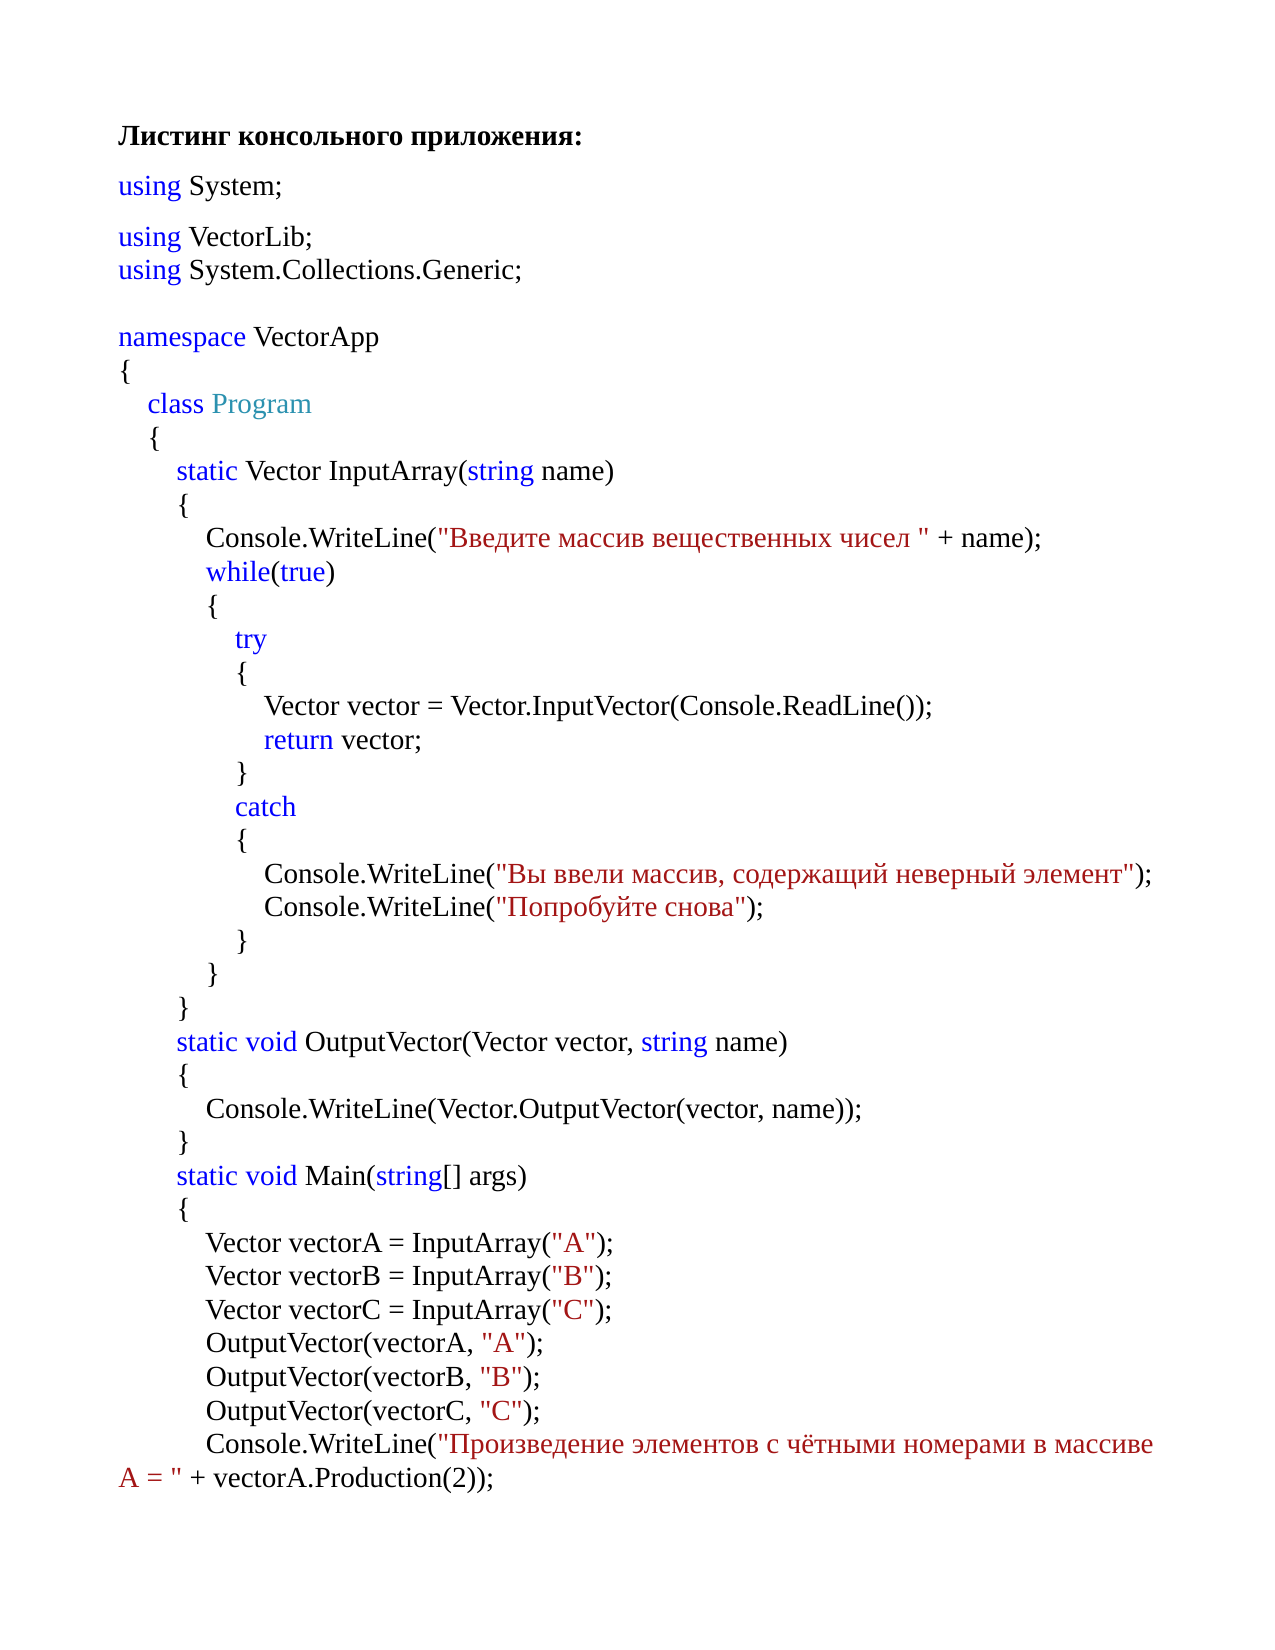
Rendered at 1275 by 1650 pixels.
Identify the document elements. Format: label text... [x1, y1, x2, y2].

text static Vector InputArray(string name) [118, 453, 1157, 487]
text Console.WriteLine("Введите массив вещественных чисел " + name); [118, 521, 1157, 554]
text } [118, 1124, 1157, 1158]
text return vector; [118, 722, 1157, 755]
text try [118, 621, 1157, 655]
text { [118, 588, 1157, 621]
text static void OutputVector(Vector vector, string name) [118, 1024, 1157, 1057]
text using VectorLib; [118, 219, 1157, 252]
text { [118, 1191, 1157, 1225]
text { [118, 1057, 1157, 1091]
text { [118, 487, 1157, 521]
text Vector vectorC = InputArray("C"); [118, 1292, 1157, 1326]
text Vector vectorA = InputArray("A"); [118, 1225, 1157, 1258]
text Console.WriteLine("Произведение элементов с чётными номерами в массиве А = " + vectorA.Production(2)); [118, 1426, 1157, 1493]
text Vector vector = Vector.InputVector(Console.ReadLine()); [118, 688, 1157, 722]
text } [118, 755, 1157, 789]
text namespace VectorApp [118, 319, 1157, 353]
text catch [118, 789, 1157, 822]
text OutputVector(vectorB, "B"); [118, 1359, 1157, 1393]
text { [118, 353, 1157, 386]
text while(true) [118, 554, 1157, 588]
text using System; [118, 168, 1157, 202]
text { [118, 822, 1157, 856]
text Vector vectorB = InputArray("B"); [118, 1258, 1157, 1292]
text using System.Collections.Generic; [118, 252, 1157, 286]
text { [118, 655, 1157, 688]
text } [118, 923, 1157, 957]
text static void Main(string[] args) [118, 1158, 1157, 1191]
text Console.WriteLine(Vector.OutputVector(vector, name)); [118, 1091, 1157, 1124]
text OutputVector(vectorC, "C"); [118, 1393, 1157, 1426]
text { [118, 420, 1157, 453]
text OutputVector(vectorA, "A"); [118, 1326, 1157, 1359]
text Console.WriteLine("Вы ввели массив, содержащий неверный элемент"); [118, 856, 1157, 889]
text Console.WriteLine("Попробуйте снова"); [118, 889, 1157, 923]
text } [118, 990, 1157, 1024]
text class Program [118, 386, 1157, 420]
text Листинг консольного приложения: [118, 118, 1157, 152]
text } [118, 957, 1157, 990]
